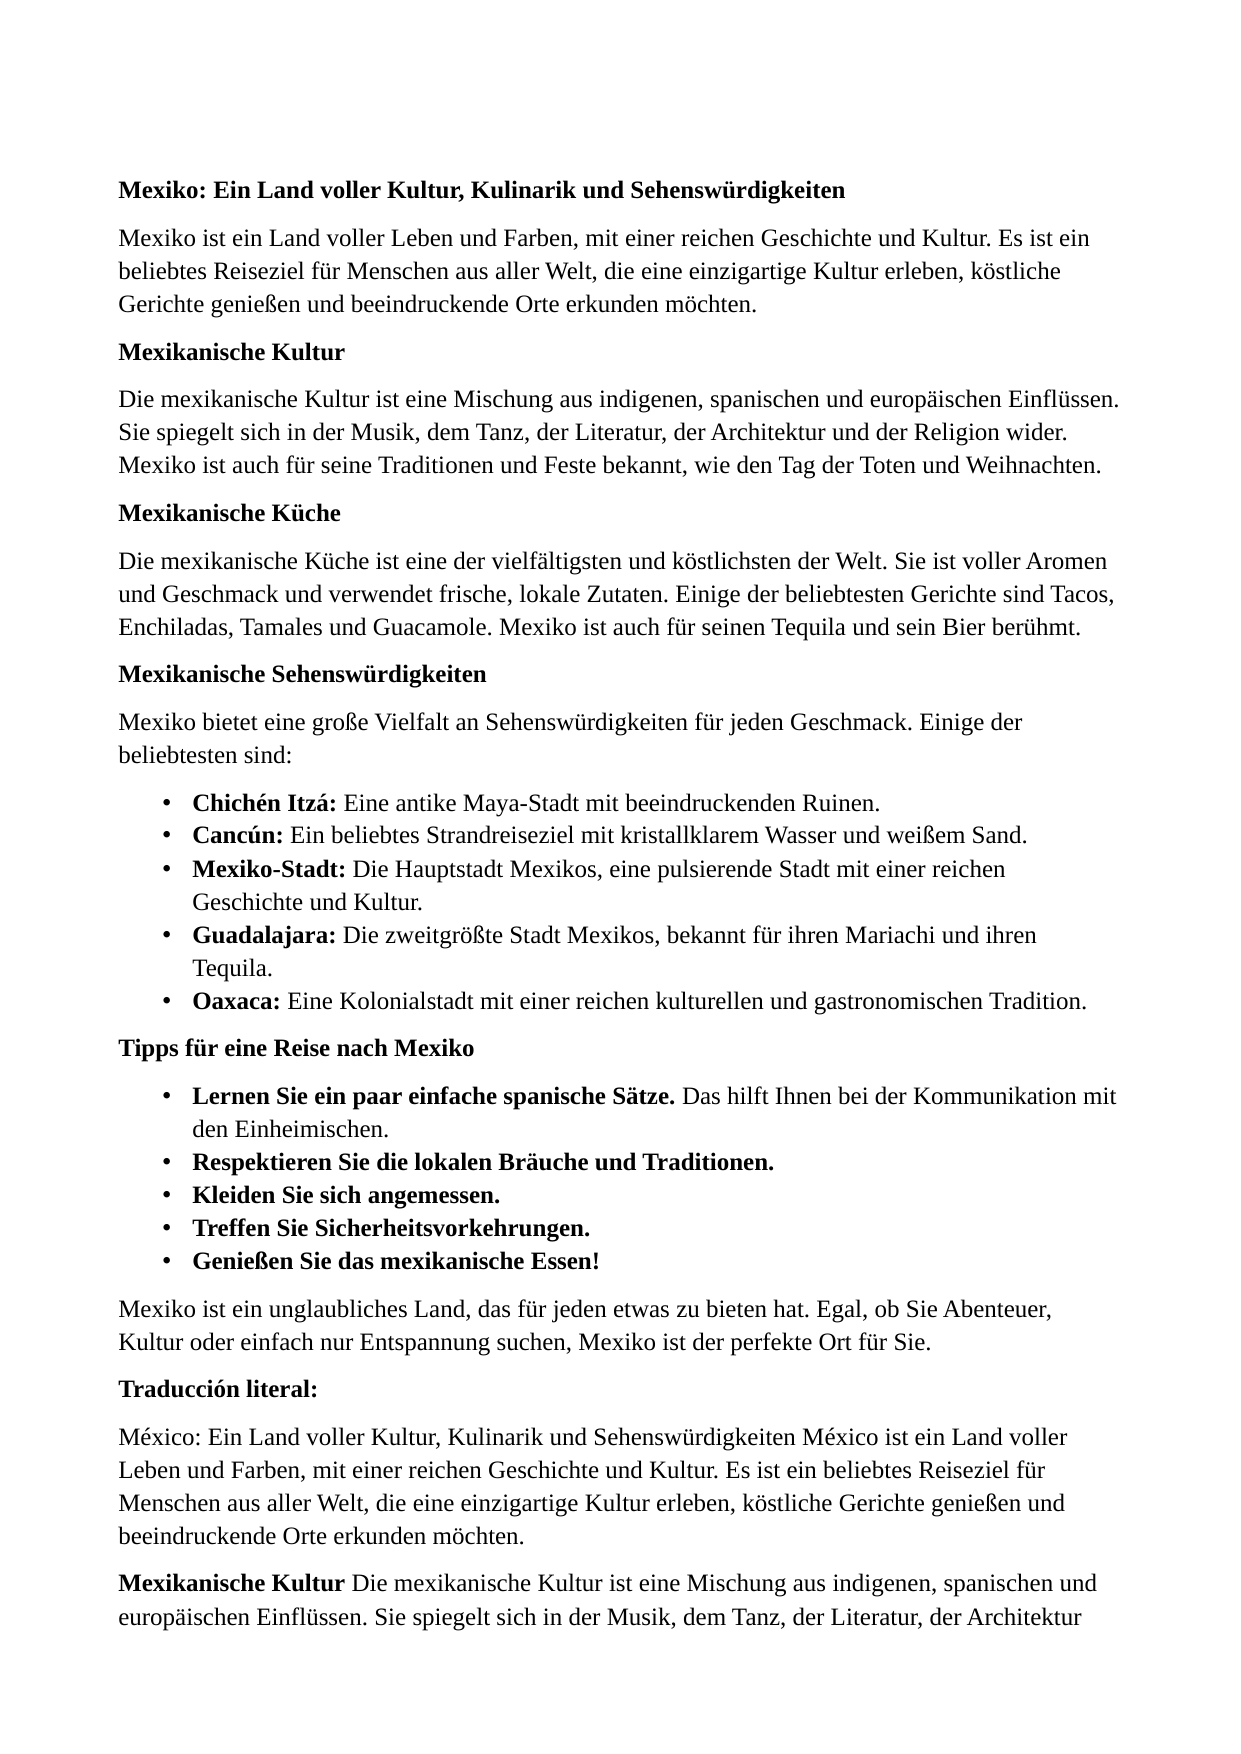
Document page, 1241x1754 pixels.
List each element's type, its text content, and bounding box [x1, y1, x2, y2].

text Mexiko ist ein unglaubliches Land, das für jeden etwas zu bieten hat. Egal, ob Sie Abenteuer, Kultur oder einfach nur Entspannung suchen, Mexiko ist der perfekte Ort für Sie. [118, 1294, 1122, 1355]
text Mexiko ist ein Land voller Leben und Farben, mit einer reichen Geschichte und Kultur. Es ist ein beliebtes Reiseziel für Menschen aus aller Welt, die eine einzigartige Kultur erleben, köstliche Gerichte genießen und beeindruckende Orte erkunden möchten. [118, 223, 1122, 318]
text Mexikanische Sehenswürdigkeiten [118, 659, 1122, 688]
text Mexiko: Ein Land voller Kultur, Kulinarik und Sehenswürdigkeiten [118, 176, 1122, 204]
list Genießen Sie das mexikanische Essen! [162, 1246, 1122, 1275]
text Mexiko bietet eine große Vielfalt an Sehenswürdigkeiten für jeden Geschmack. Einige der beliebtesten sind: [118, 707, 1122, 769]
list Treffen Sie Sicherheitsvorkehrungen. [162, 1213, 1122, 1242]
text Traducción literal: [118, 1374, 1122, 1403]
list Kleiden Sie sich angemessen. [162, 1180, 1122, 1209]
text Die mexikanische Küche ist eine der vielfältigsten und köstlichsten der Welt. Sie ist voller Aromen und Geschmack und verwendet frische, lokale Zutaten. Einige der beliebtesten Gerichte sind Tacos, Enchiladas, Tamales und Guacamole. Mexiko ist auch für seinen Tequila und sein Bier berühmt. [118, 546, 1122, 641]
text Mexikanische Kultur Die mexikanische Kultur ist eine Mischung aus indigenen, spanischen und europäischen Einflüssen. Sie spiegelt sich in der Musik, dem Tanz, der Literatur, der Architektur [118, 1568, 1122, 1630]
list Mexiko-Stadt: Die Hauptstadt Mexikos, eine pulsierende Stadt mit einer reichen Geschichte und Kultur. [162, 854, 1122, 915]
text México: Ein Land voller Kultur, Kulinarik und Sehenswürdigkeiten México ist ein Land voller Leben und Farben, mit einer reichen Geschichte und Kultur. Es ist ein beliebtes Reiseziel für Menschen aus aller Welt, die eine einzigartige Kultur erleben, köstliche Gerichte genießen und beeindruckende Orte erkunden möchten. [118, 1422, 1122, 1550]
list Oaxaca: Eine Kolonialstadt mit einer reichen kulturellen und gastronomischen Tradition. [162, 986, 1122, 1014]
text Tipps für eine Reise nach Mexiko [118, 1033, 1122, 1062]
list Cancún: Ein beliebtes Strandreiseziel mit kristallklarem Wasser und weißem Sand. [162, 821, 1122, 849]
list Respektieren Sie die lokalen Bräuche und Traditionen. [162, 1147, 1122, 1176]
list Guadalajara: Die zweitgrößte Stadt Mexikos, bekannt für ihren Mariachi und ihren Tequila. [162, 920, 1122, 981]
text Mexikanische Kultur [118, 337, 1122, 366]
text Mexikanische Küche [118, 498, 1122, 527]
list Chichén Itzá: Eine antike Maya-Stadt mit beeindruckenden Ruinen. [162, 788, 1122, 816]
text Die mexikanische Kultur ist eine Mischung aus indigenen, spanischen und europäischen Einflüssen. Sie spiegelt sich in der Musik, dem Tanz, der Literatur, der Architektur und der Religion wider. Mexiko ist auch für seine Traditionen und Feste bekannt, wie den Tag der Toten und Weihnachten. [118, 384, 1122, 479]
list Lernen Sie ein paar einfache spanische Sätze. Das hilft Ihnen bei der Kommunikation mit den Einheimischen. [162, 1081, 1122, 1143]
